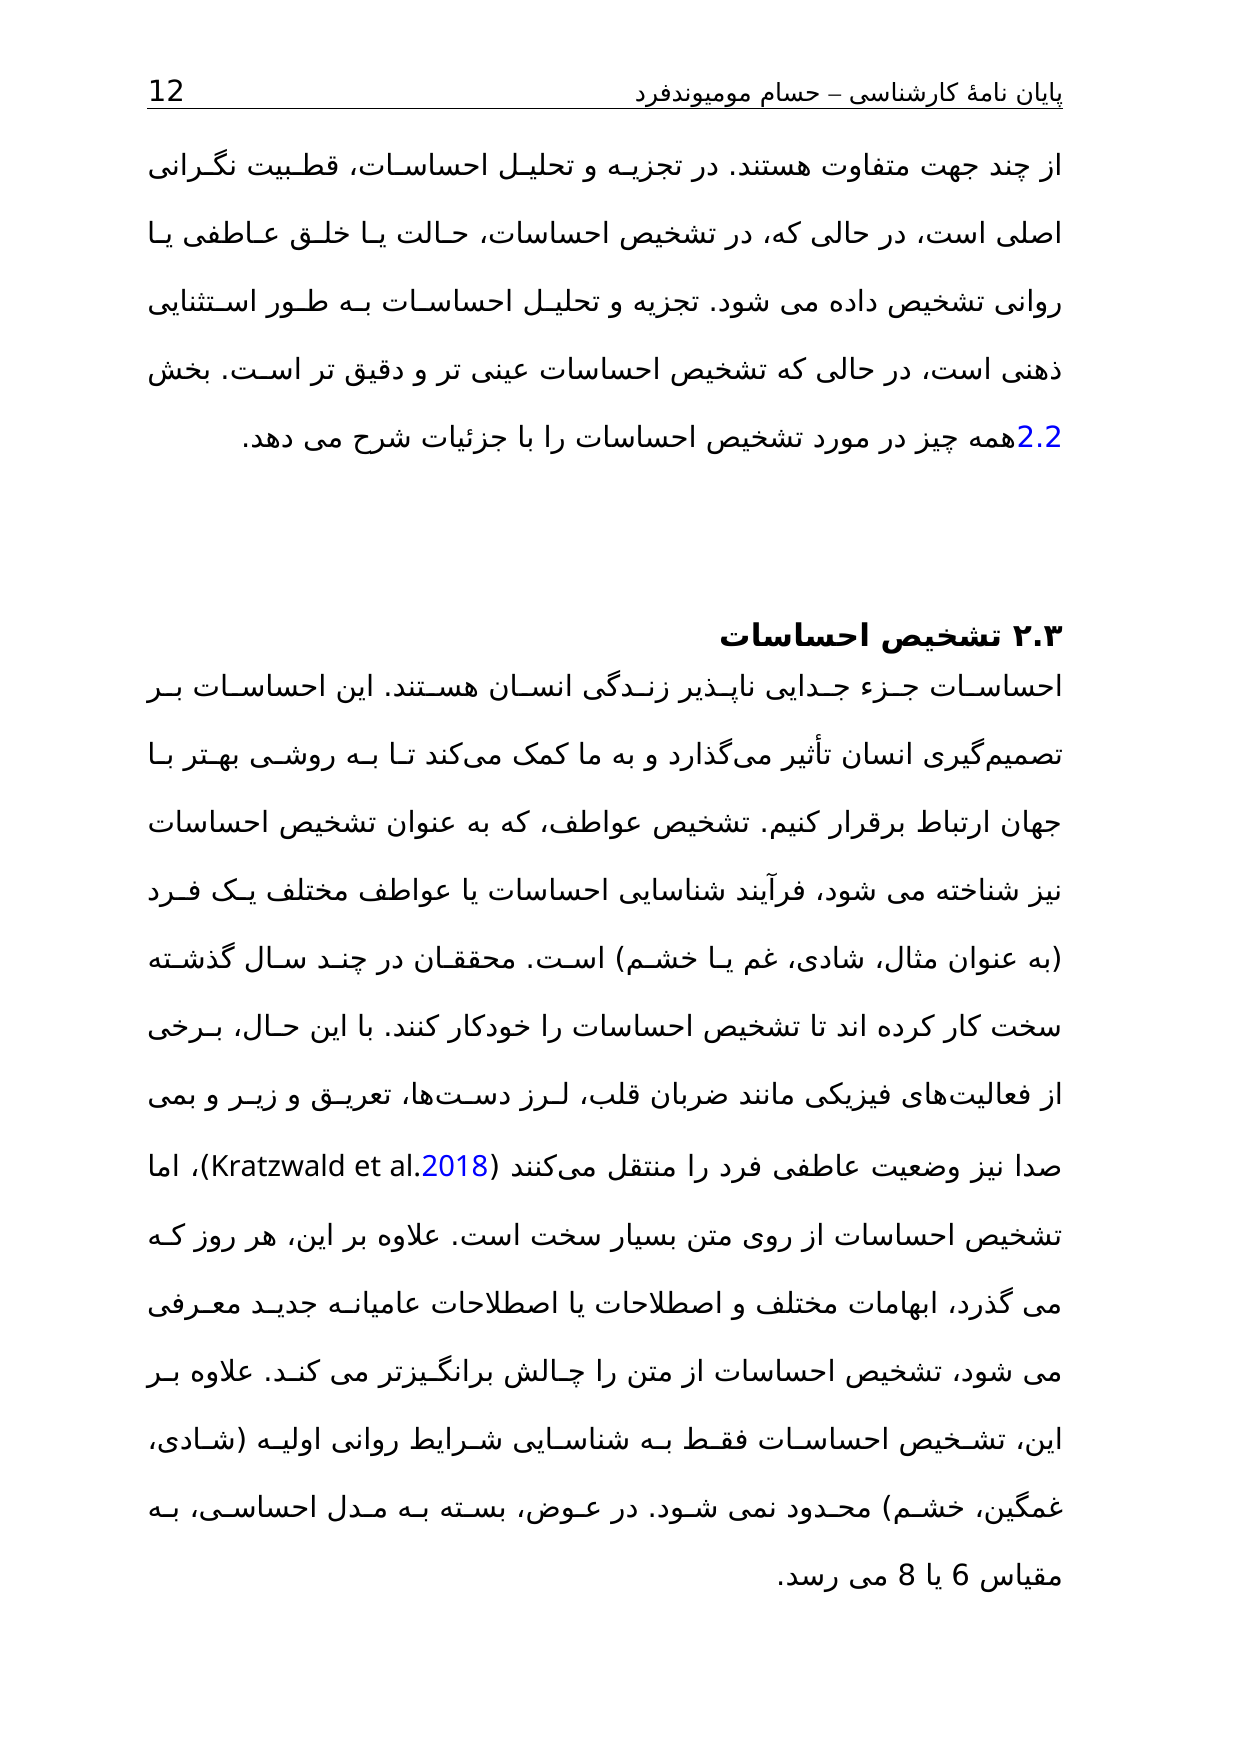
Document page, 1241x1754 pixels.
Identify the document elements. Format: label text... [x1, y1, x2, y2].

subtitle ۲.۳ تشخیص احساسات [147, 605, 1063, 657]
text تحلیل احساسات در سه سطح امکان پذیر است: سطح جمله، سطح سند و سطح جنبه. در تحلیل احساسات در سطح جمله یا عبارت، اسناد یا پاراگراف ها به جملات تقسیم می شوند و قطبیت هر جمله مشخص می شود (Meena و Prabhakar).2007; آرولموروگان و همکاران2019; شیرست و همکاران2019). در سطح سند، احساس از کل سند یا رکورد شناسایی می شود (Pu et al.2019). ضرورت تجزیه و تحلیل احساسات در سطح سند، استخراج احساسات جهانی از متون طولانی است که حاوی الگوهای محلی اضافی و نویز زیادی هستند. چالش برانگیزترین جنبه طبقه بندی احساسات در سطح سند، در نظر گرفتن پیوند بین کلمات و عبارات و زمینه کامل اطلاعات معنایی برای انعکاس ترکیب سند است (رائو و همکاران.2018; لیو و همکاران2020 a). این امر مستلزم درک عمیق‌تر ساختار درونی درونی احساسات و کلمات وابسته است (لیو و همکاران.2020b). در سطح جنبه، تحلیل احساسات، نظر در مورد یک جنبه یا ویژگی خاص تعیین می شود. به عنوان مثال، سرعت پردازنده بالا است، اما این محصول قیمت بالایی دارد. در اینجا سرعت و هزینه دو جنبه یا دیدگاه هستند. سرعت در جمله اشاره شده است، از این رو جنبه صریح نامیده می شود، در حالی که هزینه یک جنبه ضمنی است. تجزیه و تحلیل احساسات سطح جنبه کمی سخت تر از دو مورد دیگر است زیرا شناسایی ویژگی های ضمنی دشوار است. دوی سری ناندینی و پرادیپ (2020) الگوریتمی را برای استخراج جنبه های ضمنی از اسناد بر اساس فراوانی همزمانی جنبه با شاخص ویژگی و با بهره برداری از رابطه بین کلمات نظری و جنبه های صریح پیشنهاد کرد. ما و همکاران (2019) به دو موضوع مربوط به تحلیل سطح جنبه رسیدگی کرد: جنبه های مختلف در یک جمله با قطبیت های متفاوت و موقعیت صریح بافت در یک جمله نظری. نویسندگان یک مدل دو مرحله ای بر اساس LSTM با مکانیزم توجه برای حل این مسائل ایجاد کردند. آنها این مدل را بر اساس این فرض پیشنهاد کردند که کلمات بافت نزدیک به جنبه مرتبط تر هستند و نیاز به توجه بیشتری نسبت به کلمات بافت دورتر دارند. در مرحله یک، مدل از جنبه های متعدد در یک جمله یک به یک با مکانیسم توجه موقعیت بهره برداری می کند. سپس در حالت دوم، جفت‌ها (جنبه، جمله) را با توجه به موقعیت جنبه و زمینه اطراف آن شناسایی می‌کند و قطبیت هر تیم را به طور همزمان محاسبه می‌کند.همانطور که قبلاً گفته شد، تحلیل احساسات و تحلیل احساسات اغلب به جای یکدیگر توسط محققان مورد استفاده قرار می گیرند. با این حال، آنها از چند جهت متفاوت هستند. در تجزیه و تحلیل احساسات، قطبیت نگرانی اصلی است، در حالی که، در تشخیص احساسات، حالت یا خلق عاطفی یا روانی تشخیص داده می شود. تجزیه و تحلیل احساسات به طور استثنایی ذهنی است، در حالی که تشخیص احساسات عینی تر و دقیق تر است. بخش2.2همه چیز در مورد تشخیص احساسات را با جزئیات شرح می دهد. [147, 148, 1063, 454]
text احساسات جزء جدایی ناپذیر زندگی انسان هستند. این احساسات بر تصمیم‌گیری انسان تأثیر می‌گذارد و به ما کمک می‌کند تا به روشی بهتر با جهان ارتباط برقرار کنیم. تشخیص عواطف، که به عنوان تشخیص احساسات نیز شناخته می شود، فرآیند شناسایی احساسات یا عواطف مختلف یک فرد (به عنوان مثال، شادی، غم یا خشم) است. محققان در چند سال گذشته سخت کار کرده اند تا تشخیص احساسات را خودکار کنند. با این حال، برخی از فعالیت‌های فیزیکی مانند ضربان قلب، لرز دست‌ها، تعریق و زیر و بمی صدا نیز وضعیت عاطفی فرد را منتقل می‌کنند (Kratzwald et al.2018)، اما تشخیص احساسات از روی متن بسیار سخت است. علاوه بر این، هر روز که می گذرد، ابهامات مختلف و اصطلاحات یا اصطلاحات عامیانه جدید معرفی می شود، تشخیص احساسات از متن را چالش برانگیزتر می کند. علاوه بر این، تشخیص احساسات فقط به شناسایی شرایط روانی اولیه (شادی، غمگین، خشم) محدود نمی شود. در عوض، بسته به مدل احساسی، به مقیاس 6 یا 8 می رسد. [147, 669, 1063, 1592]
